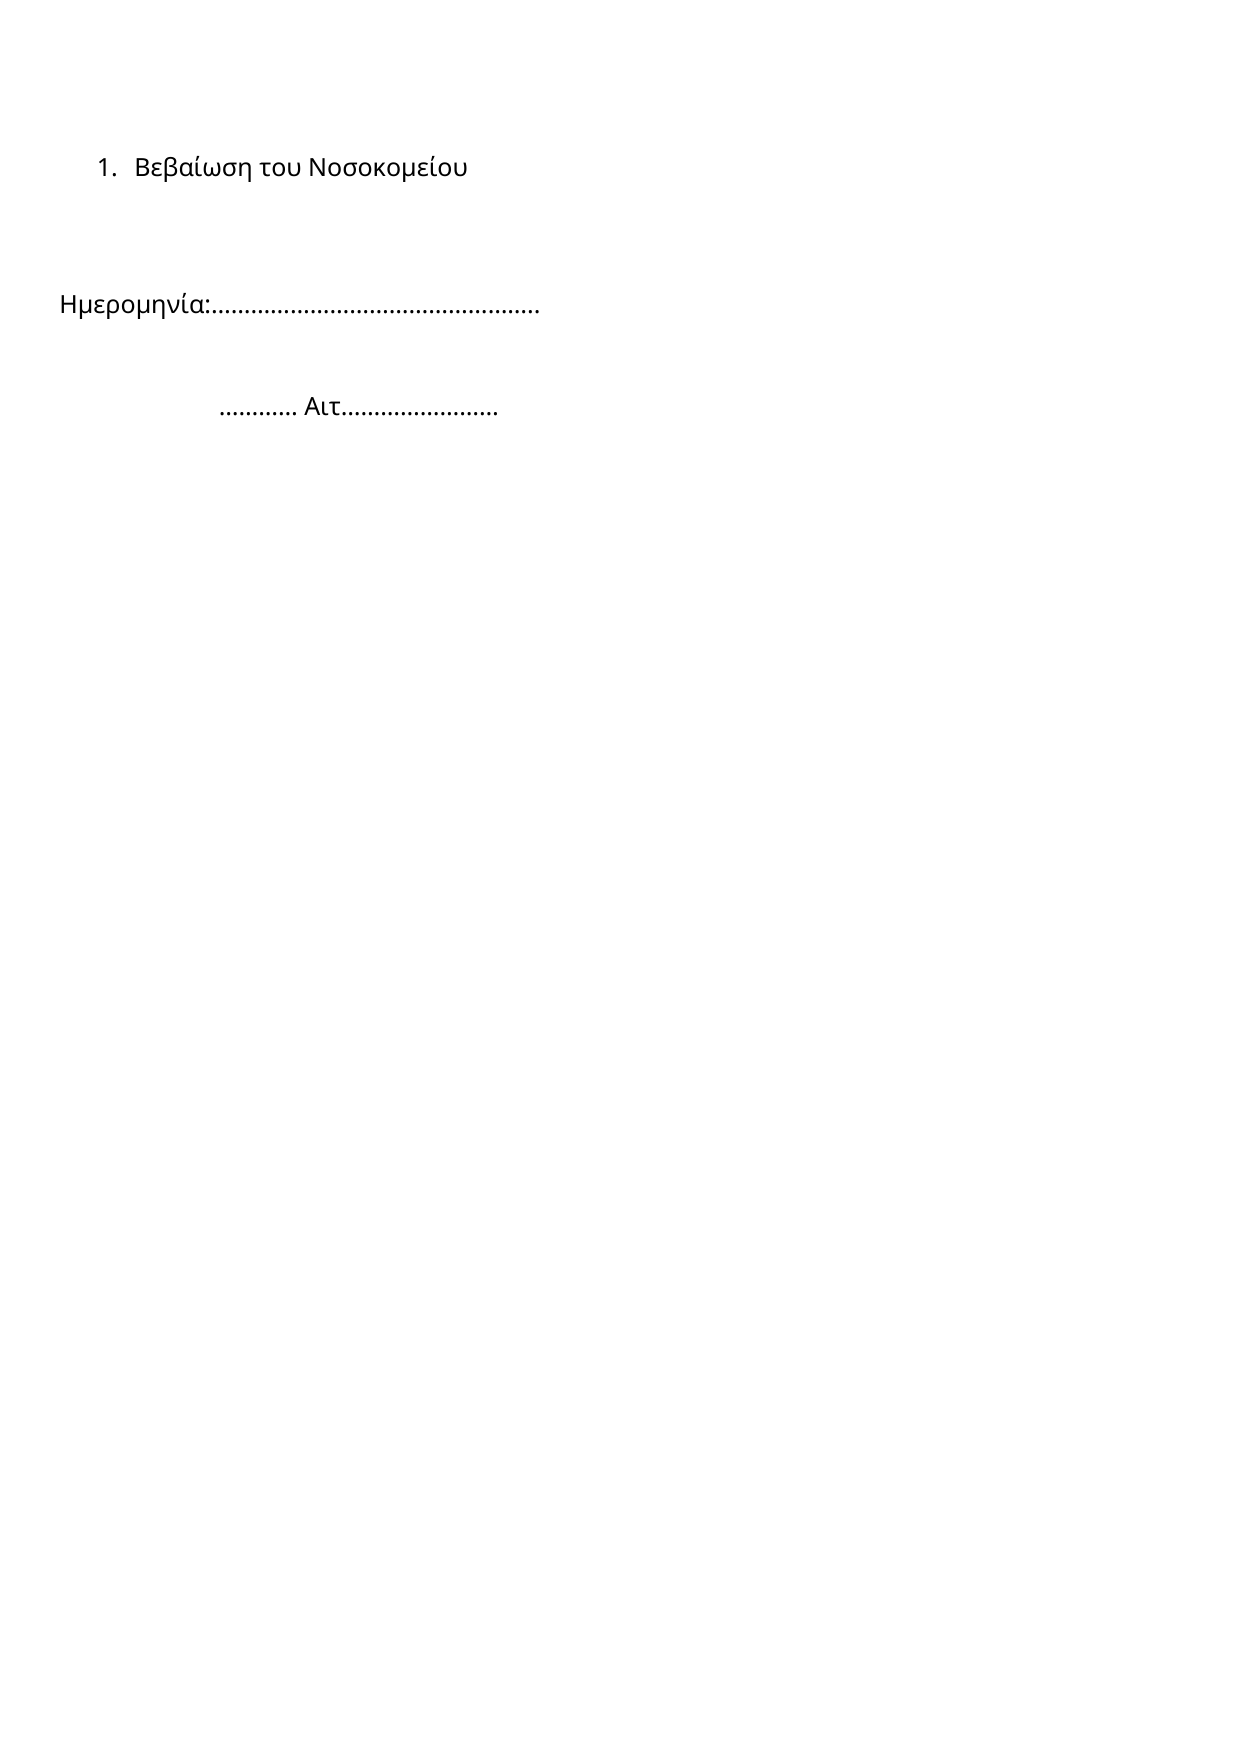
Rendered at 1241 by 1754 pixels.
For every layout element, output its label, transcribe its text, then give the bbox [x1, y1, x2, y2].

list Βεβαίωση του Νοσοκομείου [97, 150, 583, 184]
text Ημερομηνία:………………………………………….. [59, 286, 583, 320]
text ………… Αιτ…………………… [59, 388, 583, 422]
